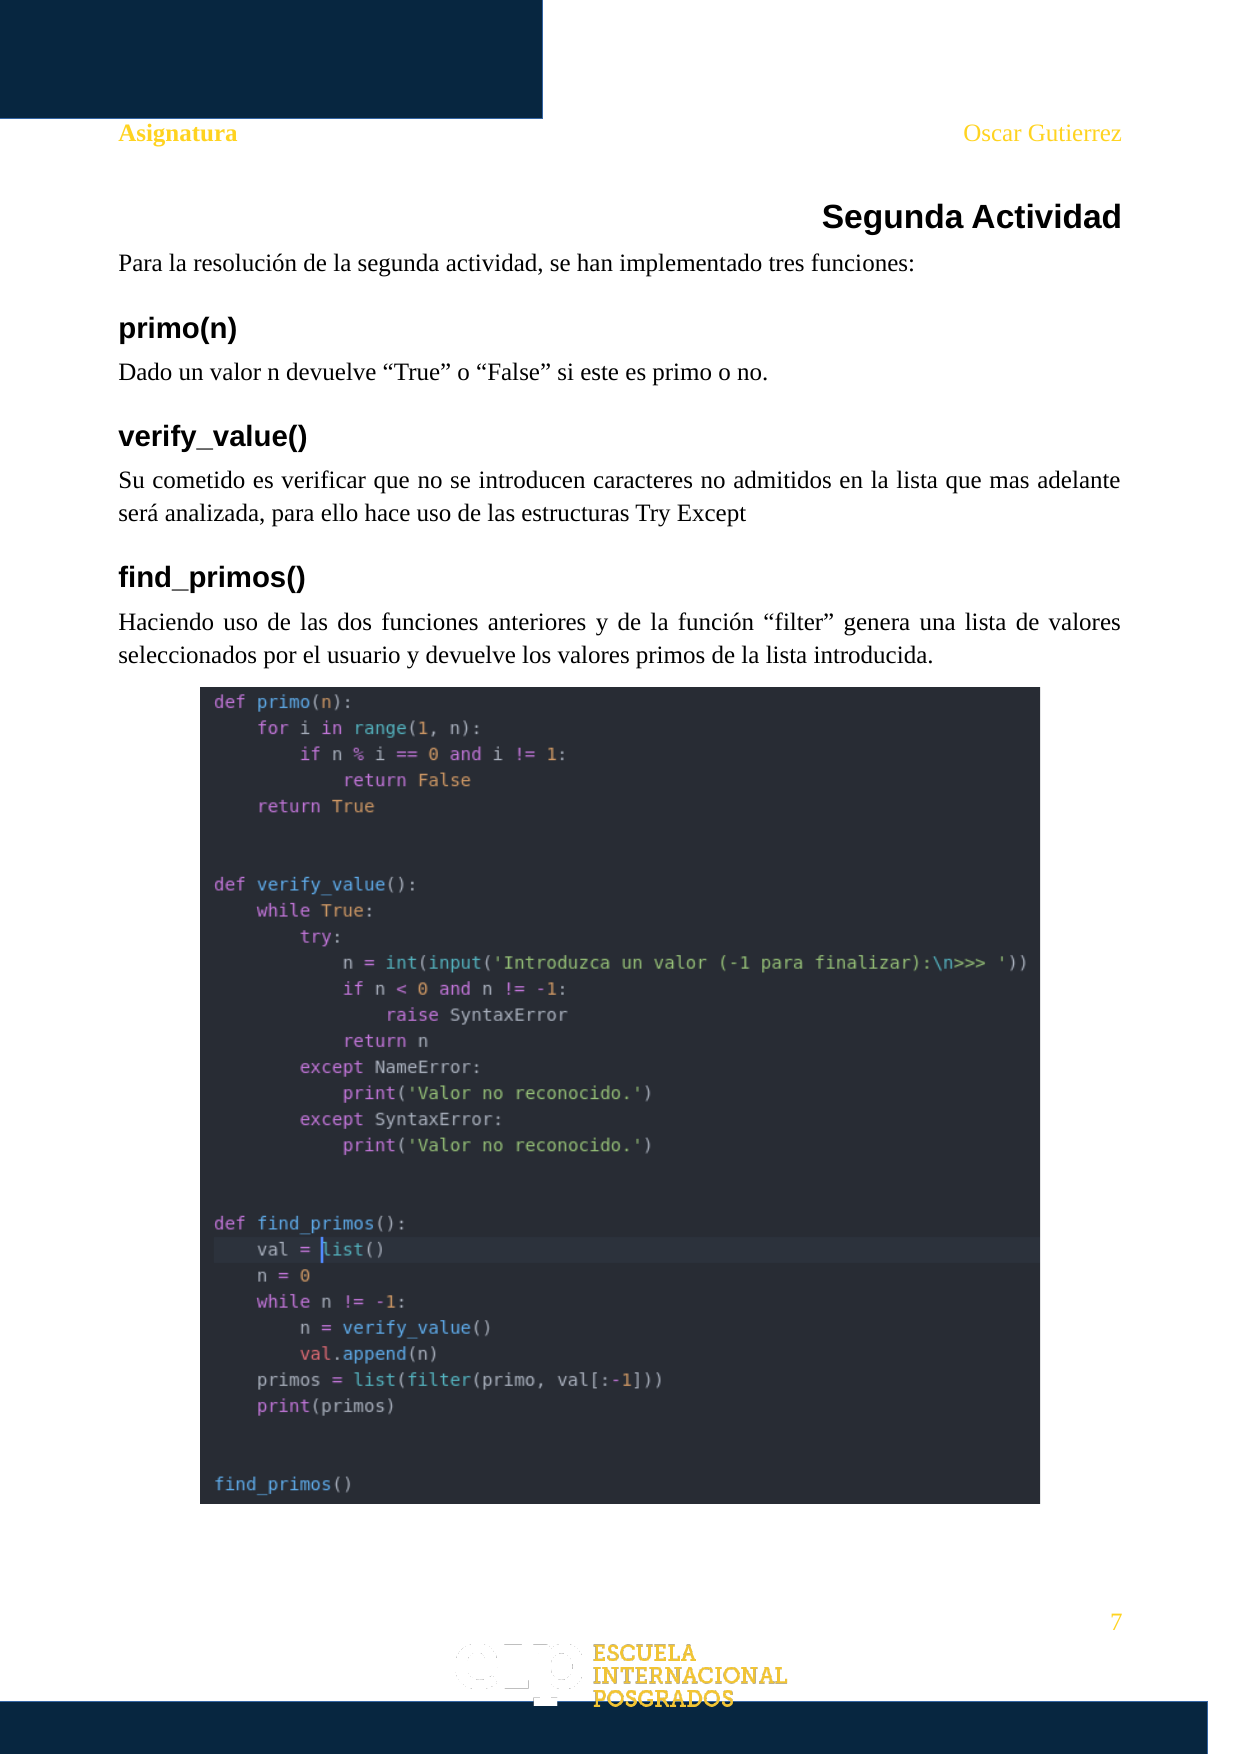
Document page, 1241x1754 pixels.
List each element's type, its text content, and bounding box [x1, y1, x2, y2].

subtitle primo(n) [118, 311, 1122, 344]
subtitle verify_value() [118, 419, 1122, 453]
text Dado un valor n devuelve “True” o “False” si este es primo o no. [118, 357, 1122, 386]
text Su cometido es verificar que no se introducen caracteres no admitidos en la lista que mas adelante será analizada, para ello hace uso de las estructuras Try Except [118, 465, 1122, 527]
text Haciendo uso de las dos funciones anteriores y de la función “filter” genera una lista de valores seleccionados por el usuario y devuelve los valores primos de la lista introducida. [118, 607, 1122, 668]
picture [200, 687, 1041, 1504]
subtitle Segunda Actividad [118, 197, 1122, 236]
subtitle find_primos() [118, 560, 1122, 594]
picture [452, 1614, 788, 1712]
text Para la resolución de la segunda actividad, se han implementado tres funciones: [118, 248, 1122, 277]
